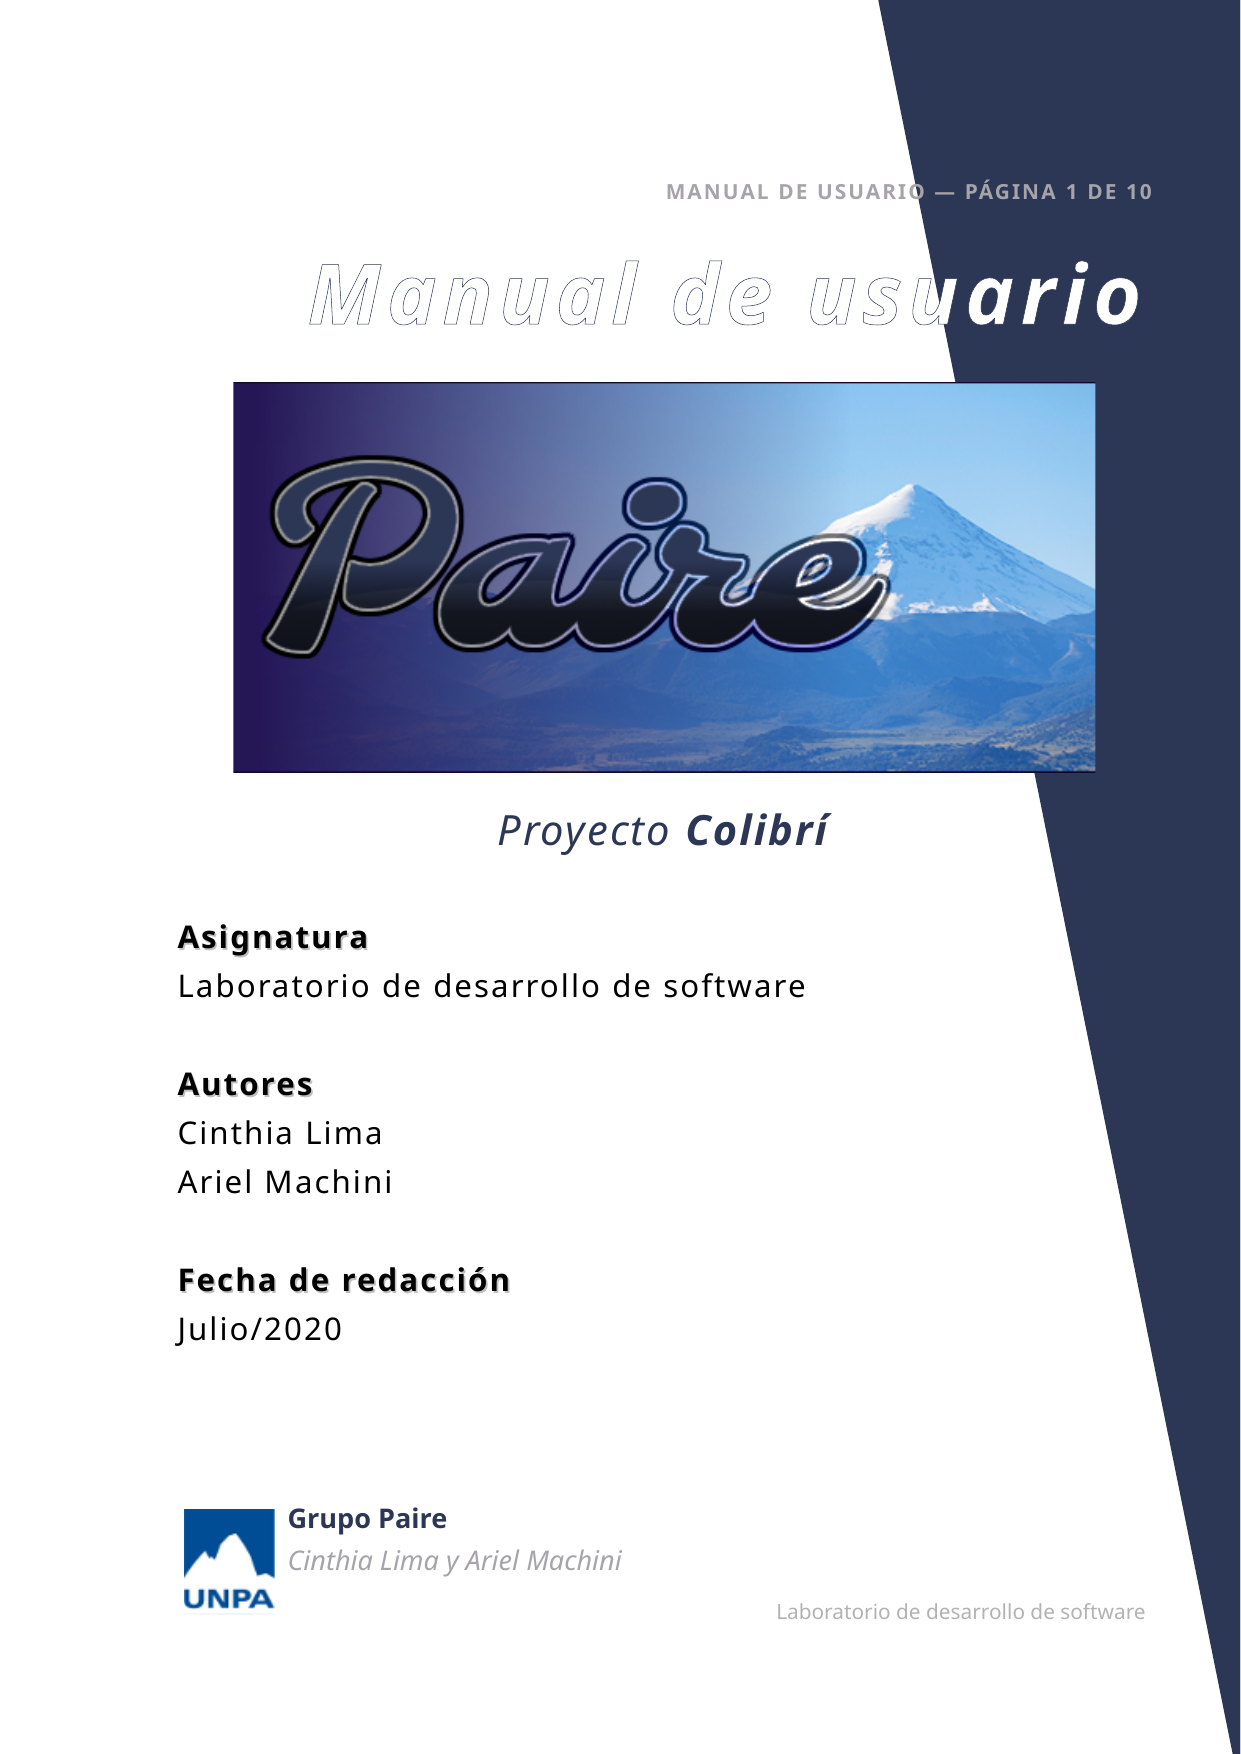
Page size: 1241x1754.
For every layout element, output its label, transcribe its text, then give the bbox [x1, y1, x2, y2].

text Fecha de redacción [177, 1258, 1140, 1301]
text Asignatura [177, 915, 1071, 958]
text Proyecto Colibrí [177, 801, 1051, 858]
text Laboratorio de desarrollo de software [177, 964, 1081, 1007]
text Autores [177, 1062, 1101, 1105]
text Ariel Machini [177, 1160, 1121, 1203]
text Julio/2020 [177, 1307, 1150, 1350]
text Cinthia Lima [177, 1111, 1111, 1154]
picture [233, 382, 1096, 773]
text Manual de usuario [177, 235, 948, 349]
picture [184, 1509, 275, 1615]
